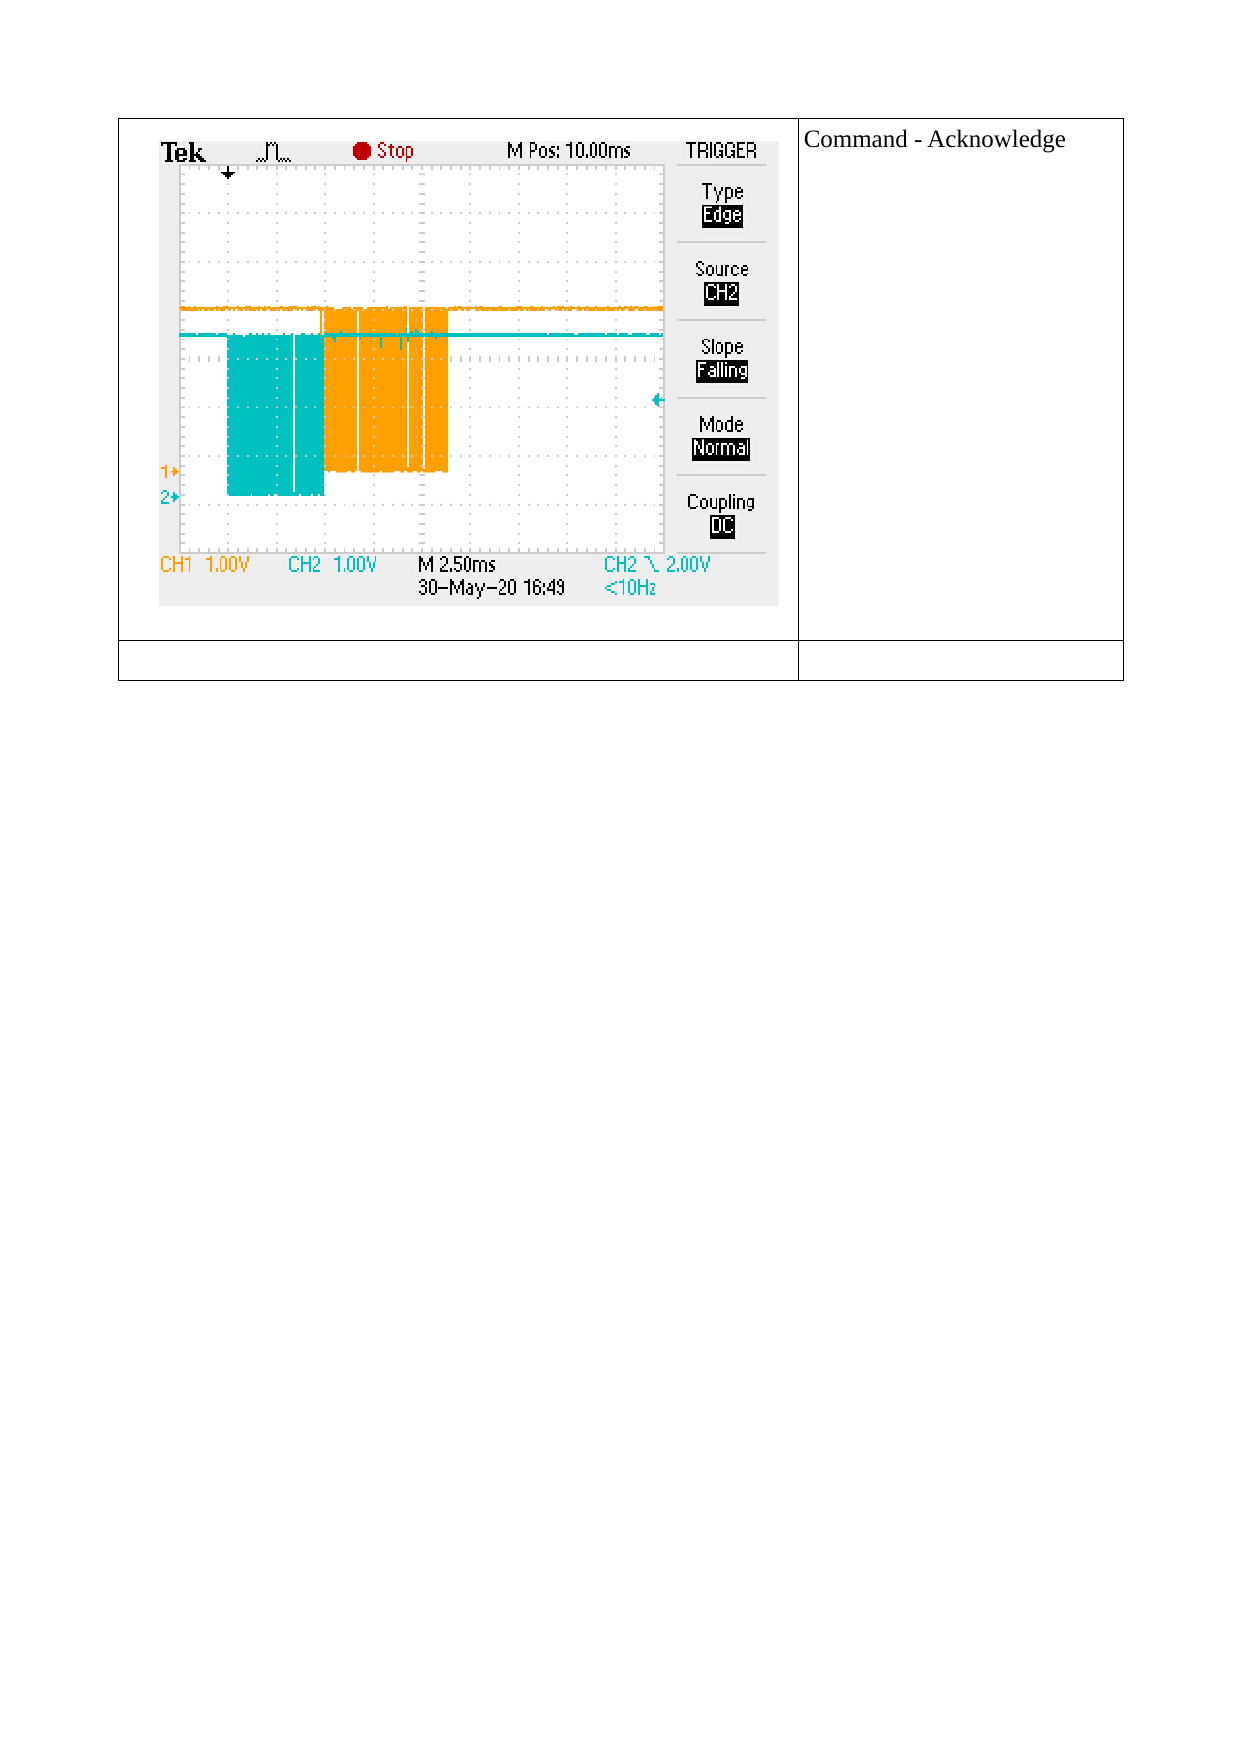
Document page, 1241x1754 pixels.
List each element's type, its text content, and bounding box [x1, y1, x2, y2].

table_cell [799, 641, 1123, 680]
table_cell [119, 641, 798, 680]
picture [159, 141, 779, 606]
table_cell [119, 119, 798, 640]
table_cell Command - Acknowledge [799, 119, 1123, 640]
